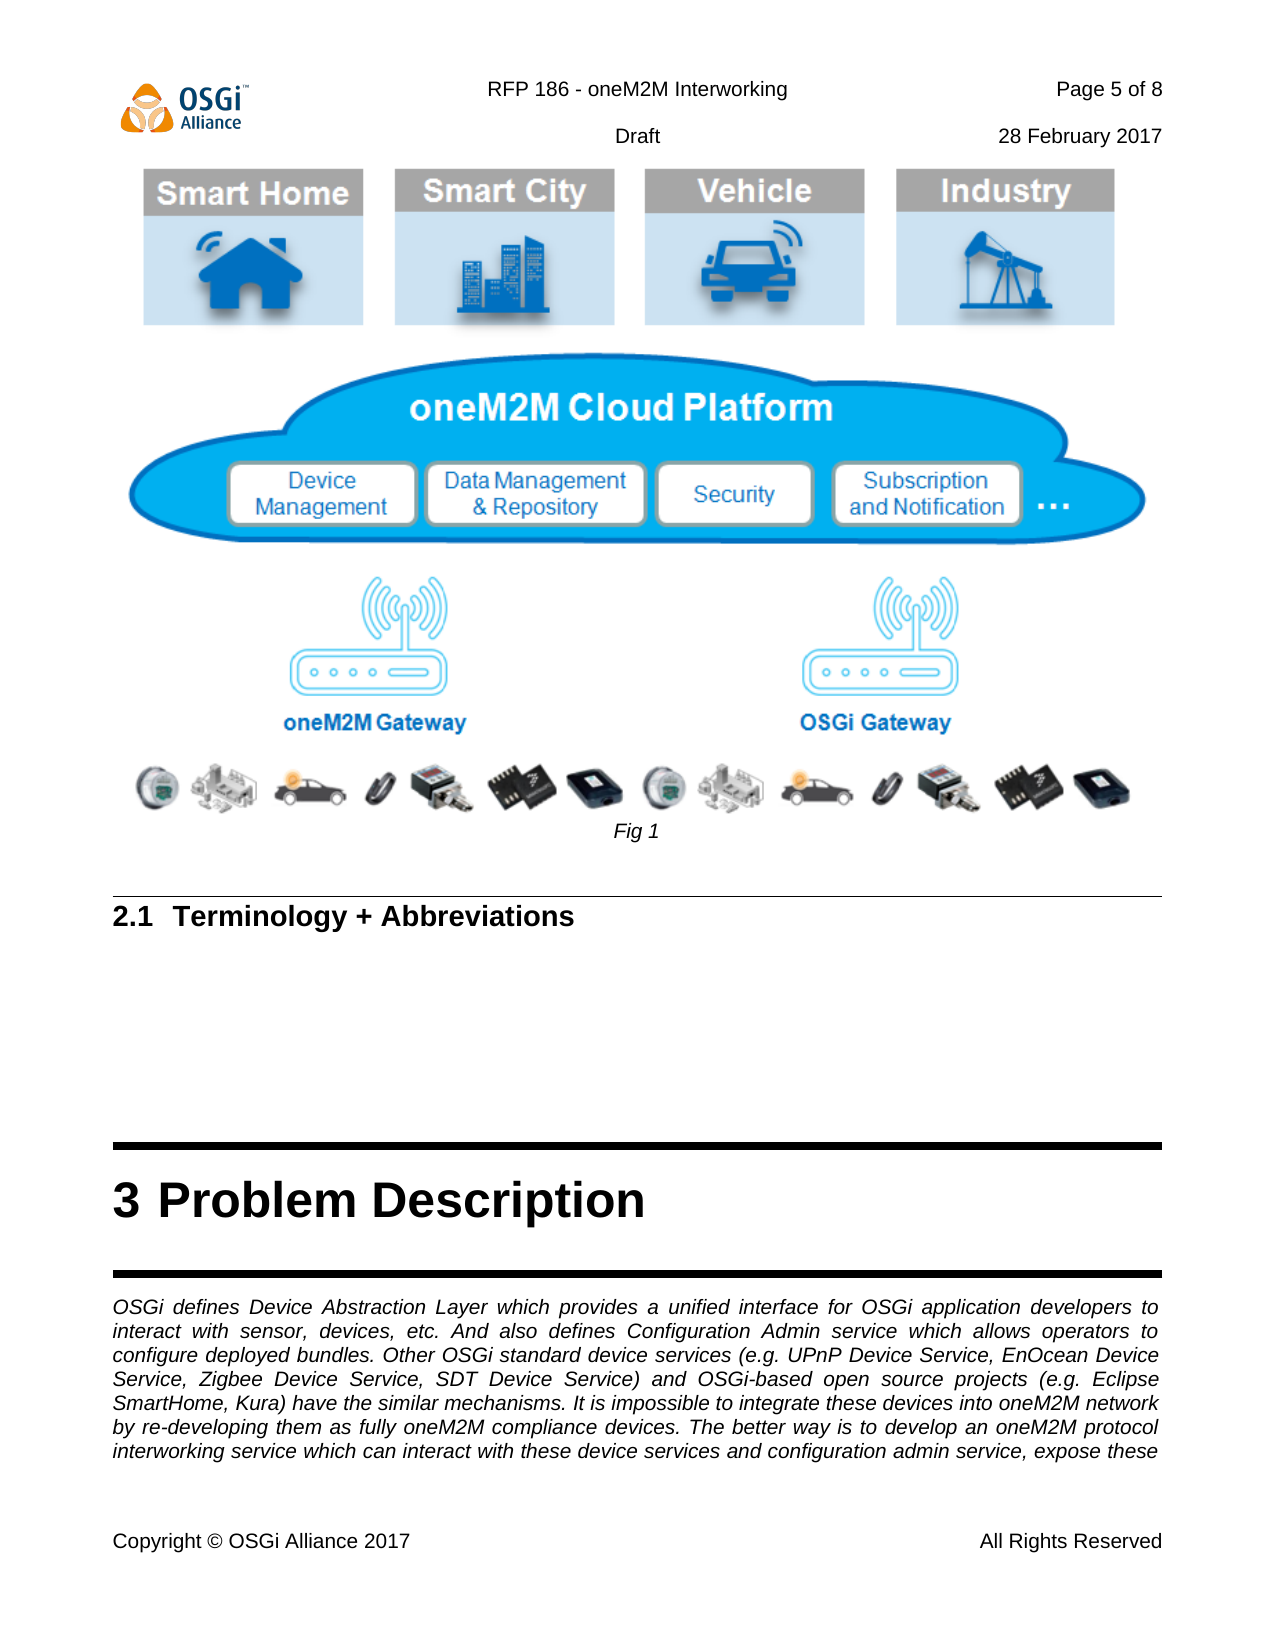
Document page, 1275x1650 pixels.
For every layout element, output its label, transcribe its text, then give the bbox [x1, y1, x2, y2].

text Fig 1 [112, 819, 1162, 842]
picture [113, 76, 257, 140]
text OSGi defines Device Abstraction Layer which provides a unified interface for OSGi application developers to interact with sensor, devices, etc. And also defines Configuration Admin service which allows operators to configure deployed bundles. Other OSGi standard device services (e.g. UPnP Device Service, EnOcean Device Service, Zigbee Device Service, SDT Device Service) and OSGi-based open source projects (e.g. Eclipse SmartHome, Kura) have the similar mechanisms. It is impossible to integrate these devices into oneM2M network by re-developing them as fully oneM2M compliance devices. The better way is to develop an oneM2M protocol interworking service which can interact with these device services and configuration admin service, expose these [112, 1295, 1162, 1463]
subtitle Terminology + Abbreviations [112, 897, 1162, 932]
subtitle Problem Description [112, 1143, 1162, 1278]
picture [112, 158, 1163, 819]
